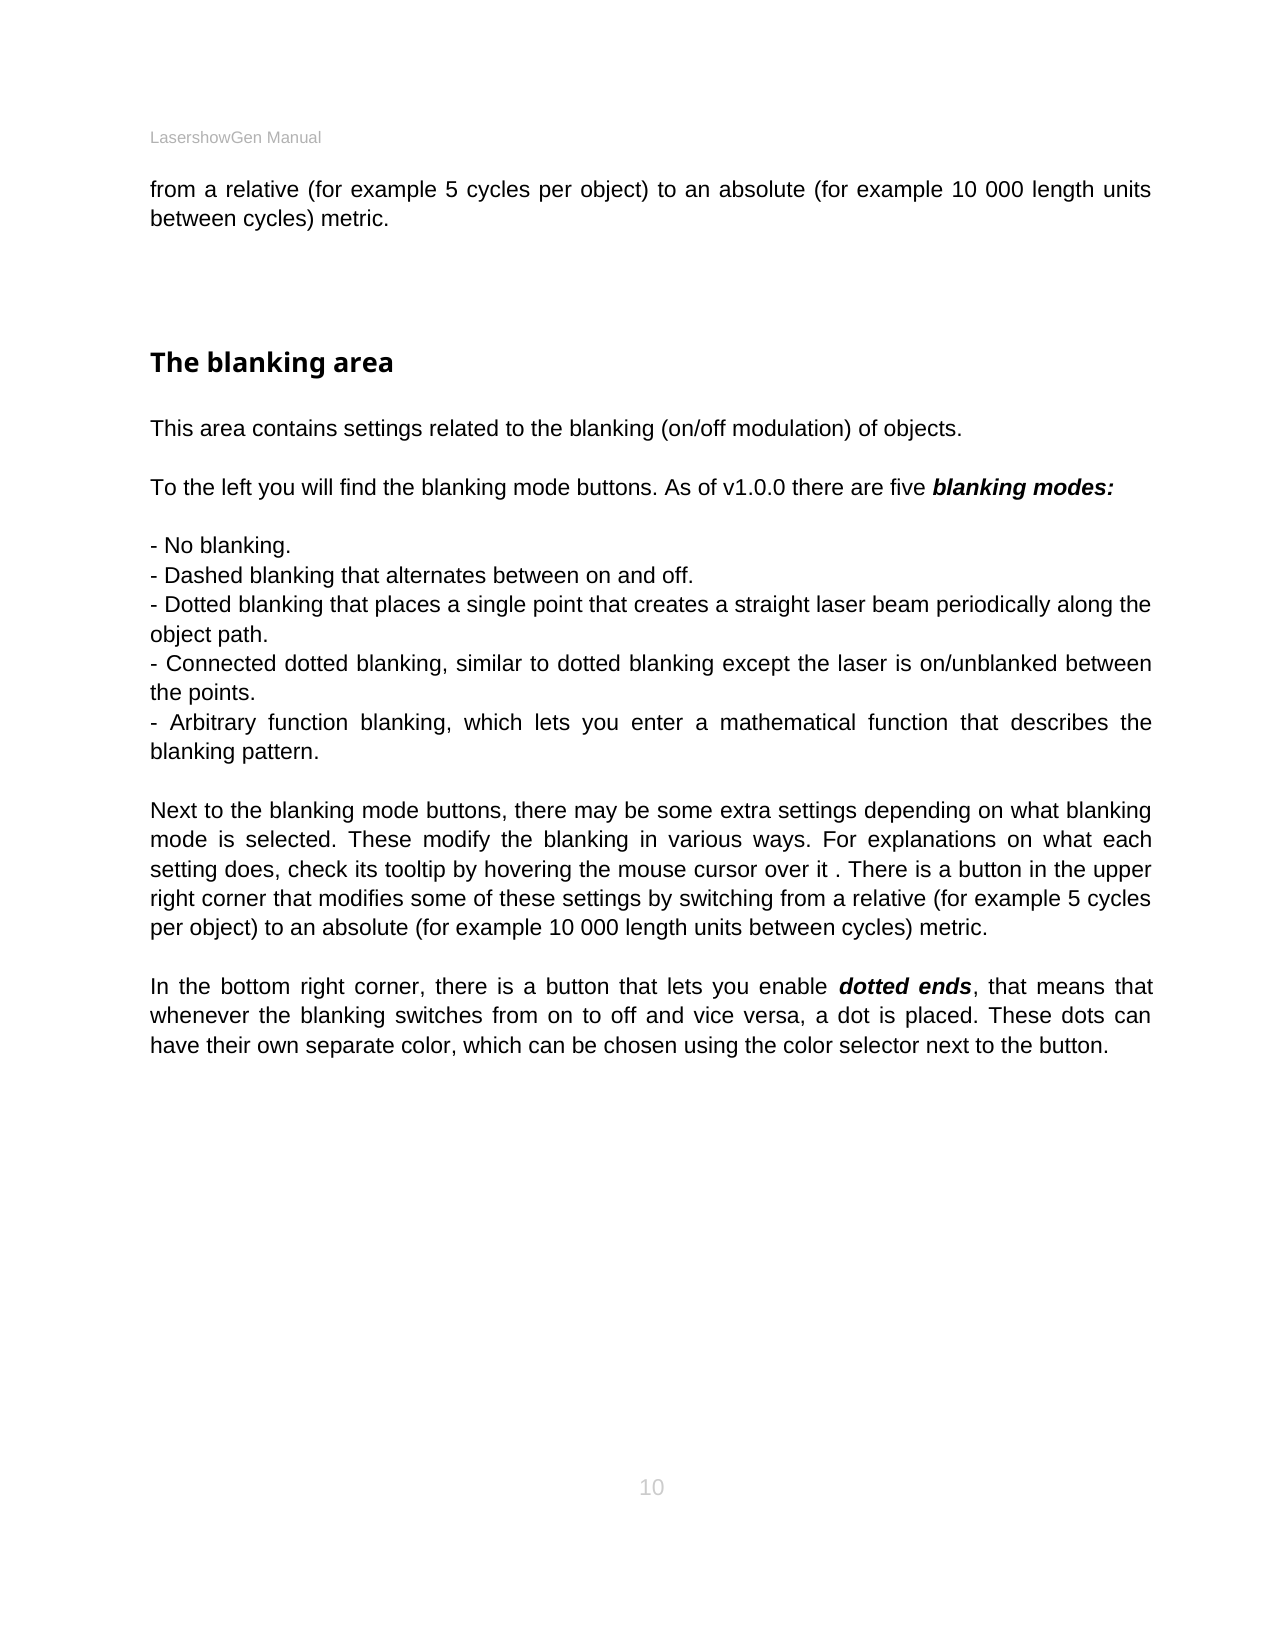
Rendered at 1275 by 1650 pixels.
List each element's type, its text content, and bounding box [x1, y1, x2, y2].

text - Dashed blanking that alternates between on and off. [150, 563, 1153, 588]
text - Connected dotted blanking, similar to dotted blanking except the laser is on/unblanked between the points. [150, 651, 1153, 706]
text To the left you will find the blanking mode buttons. As of v1.0.0 there are five blanking modes: [150, 474, 1153, 500]
text Next to the blanking mode buttons, there may be some extra settings depending on what blanking mode is selected. These modify the blanking in various ways. For explanations on what each setting does, check its tooltip by hovering the mouse cursor over it . There is a button in the upper right corner that modifies some of these settings by switching from a relative (for example 5 cycles per object) to an absolute (for example 10 000 length units between cycles) metric. [150, 798, 1153, 941]
text from a relative (for example 5 cycles per object) to an absolute (for example 10 000 length units between cycles) metric. [150, 176, 1153, 231]
text - Dotted blanking that places a single point that creates a straight laser beam periodically along the object path. [150, 592, 1153, 647]
subtitle The blanking area [150, 344, 1153, 381]
text This area contains settings related to the blanking (on/off modulation) of objects. [150, 416, 1153, 441]
text In the bottom right corner, there is a button that lets you enable dotted ends, that means that whenever the blanking switches from on to off and vice versa, a dot is placed. These dots can have their own separate color, which can be chosen using the color selector next to the button. [150, 974, 1153, 1058]
text - Arbitrary function blanking, which lets you enter a mathematical function that describes the blanking pattern. [150, 709, 1153, 764]
text - No blanking. [150, 533, 1153, 559]
